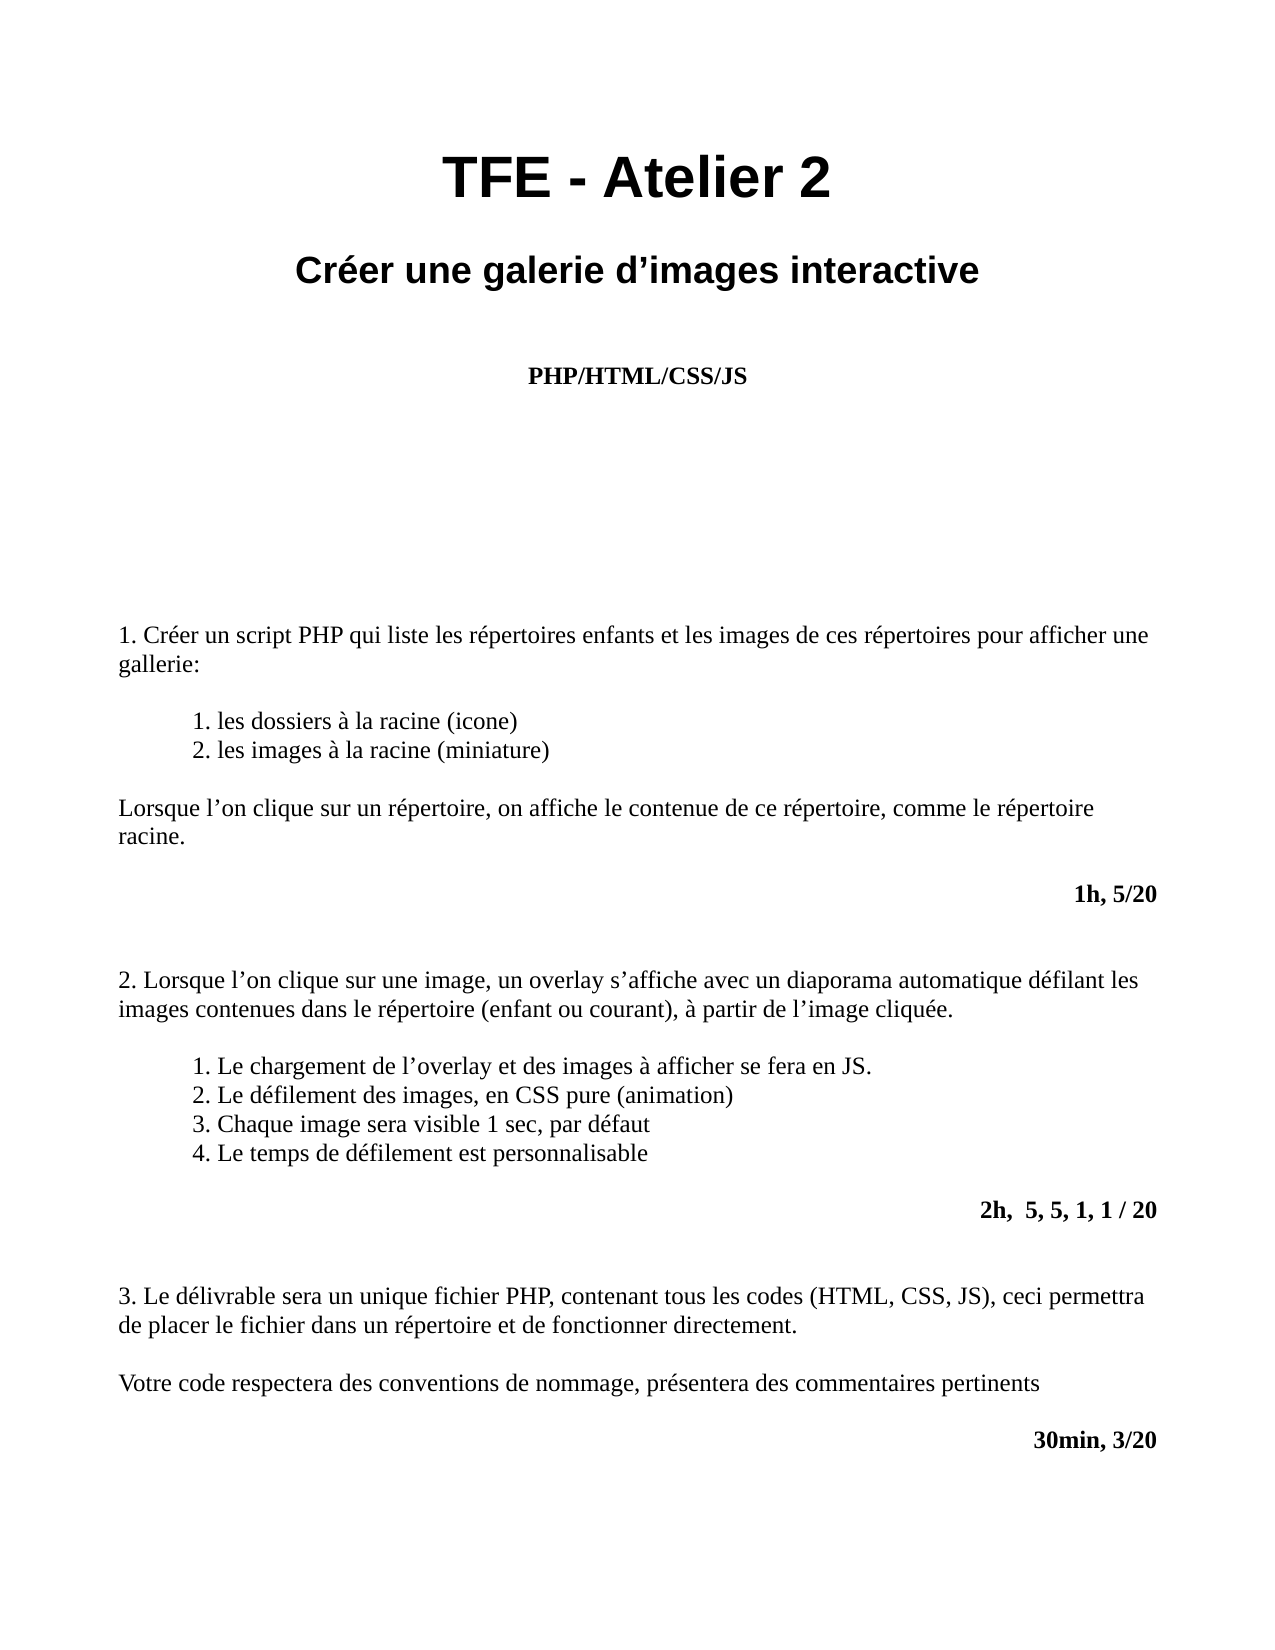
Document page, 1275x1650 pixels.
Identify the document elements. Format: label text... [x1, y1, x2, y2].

text Lorsque l’on clique sur un répertoire, on affiche le contenue de ce répertoire, comme le répertoire racine. [118, 793, 1157, 850]
text Votre code respectera des conventions de nommage, présentera des commentaires pertinents [118, 1368, 1157, 1396]
text 1. Le chargement de l’overlay et des images à afficher se fera en JS. [192, 1051, 1157, 1080]
text 30min, 3/20 [118, 1425, 1157, 1454]
text 2. les images à la racine (miniature) [118, 735, 1157, 764]
text 3. Chaque image sera visible 1 sec, par défaut [192, 1109, 1157, 1138]
text 1. Créer un script PHP qui liste les répertoires enfants et les images de ces répertoires pour afficher une gallerie: [118, 620, 1157, 678]
title TFE - Atelier 2 [118, 143, 1157, 210]
text 1. les dossiers à la racine (icone) [118, 706, 1157, 735]
text PHP/HTML/CSS/JS [118, 361, 1157, 390]
text 2h, 5, 5, 1, 1 / 20 [118, 1195, 1157, 1224]
subtitle Créer une galerie d’images interactive [118, 248, 1157, 291]
text 3. Le délivrable sera un unique fichier PHP, contenant tous les codes (HTML, CSS, JS), ceci permettra de placer le fichier dans un répertoire et de fonctionner directement. [118, 1281, 1157, 1339]
text 2. Lorsque l’on clique sur une image, un overlay s’affiche avec un diaporama automatique défilant les images contenues dans le répertoire (enfant ou courant), à partir de l’image cliquée. [118, 965, 1157, 1023]
text 2. Le défilement des images, en CSS pure (animation) [192, 1080, 1157, 1109]
text 4. Le temps de défilement est personnalisable [192, 1138, 1157, 1166]
text 1h, 5/20 [118, 879, 1157, 908]
